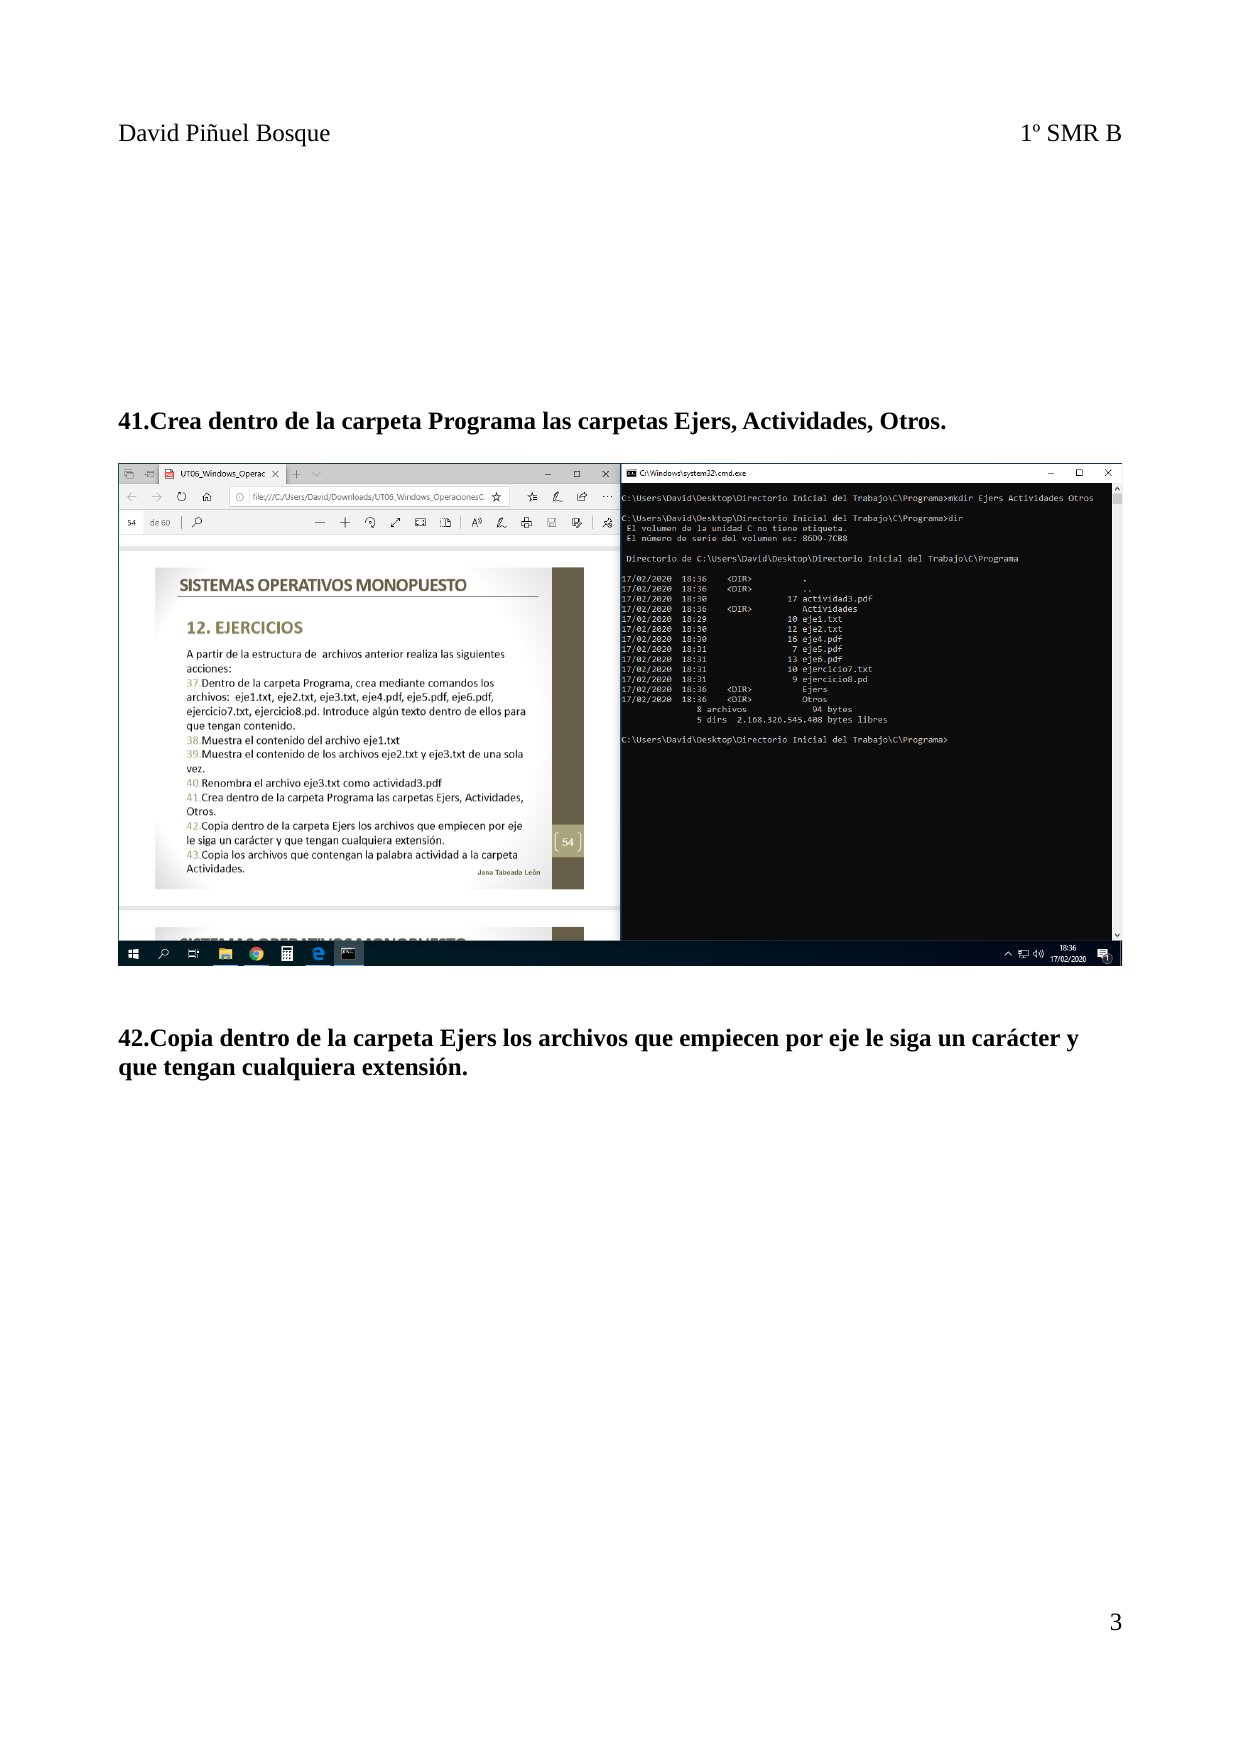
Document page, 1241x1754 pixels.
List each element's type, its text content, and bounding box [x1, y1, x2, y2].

picture [118, 463, 1123, 966]
text 42.Copia dentro de la carpeta Ejers los archivos que empiecen por eje le siga un carácter y que tengan cualquiera extensión. [118, 1023, 1122, 1081]
text 41.Crea dentro de la carpeta Programa las carpetas Ejers, Actividades, Otros. [118, 406, 1122, 435]
